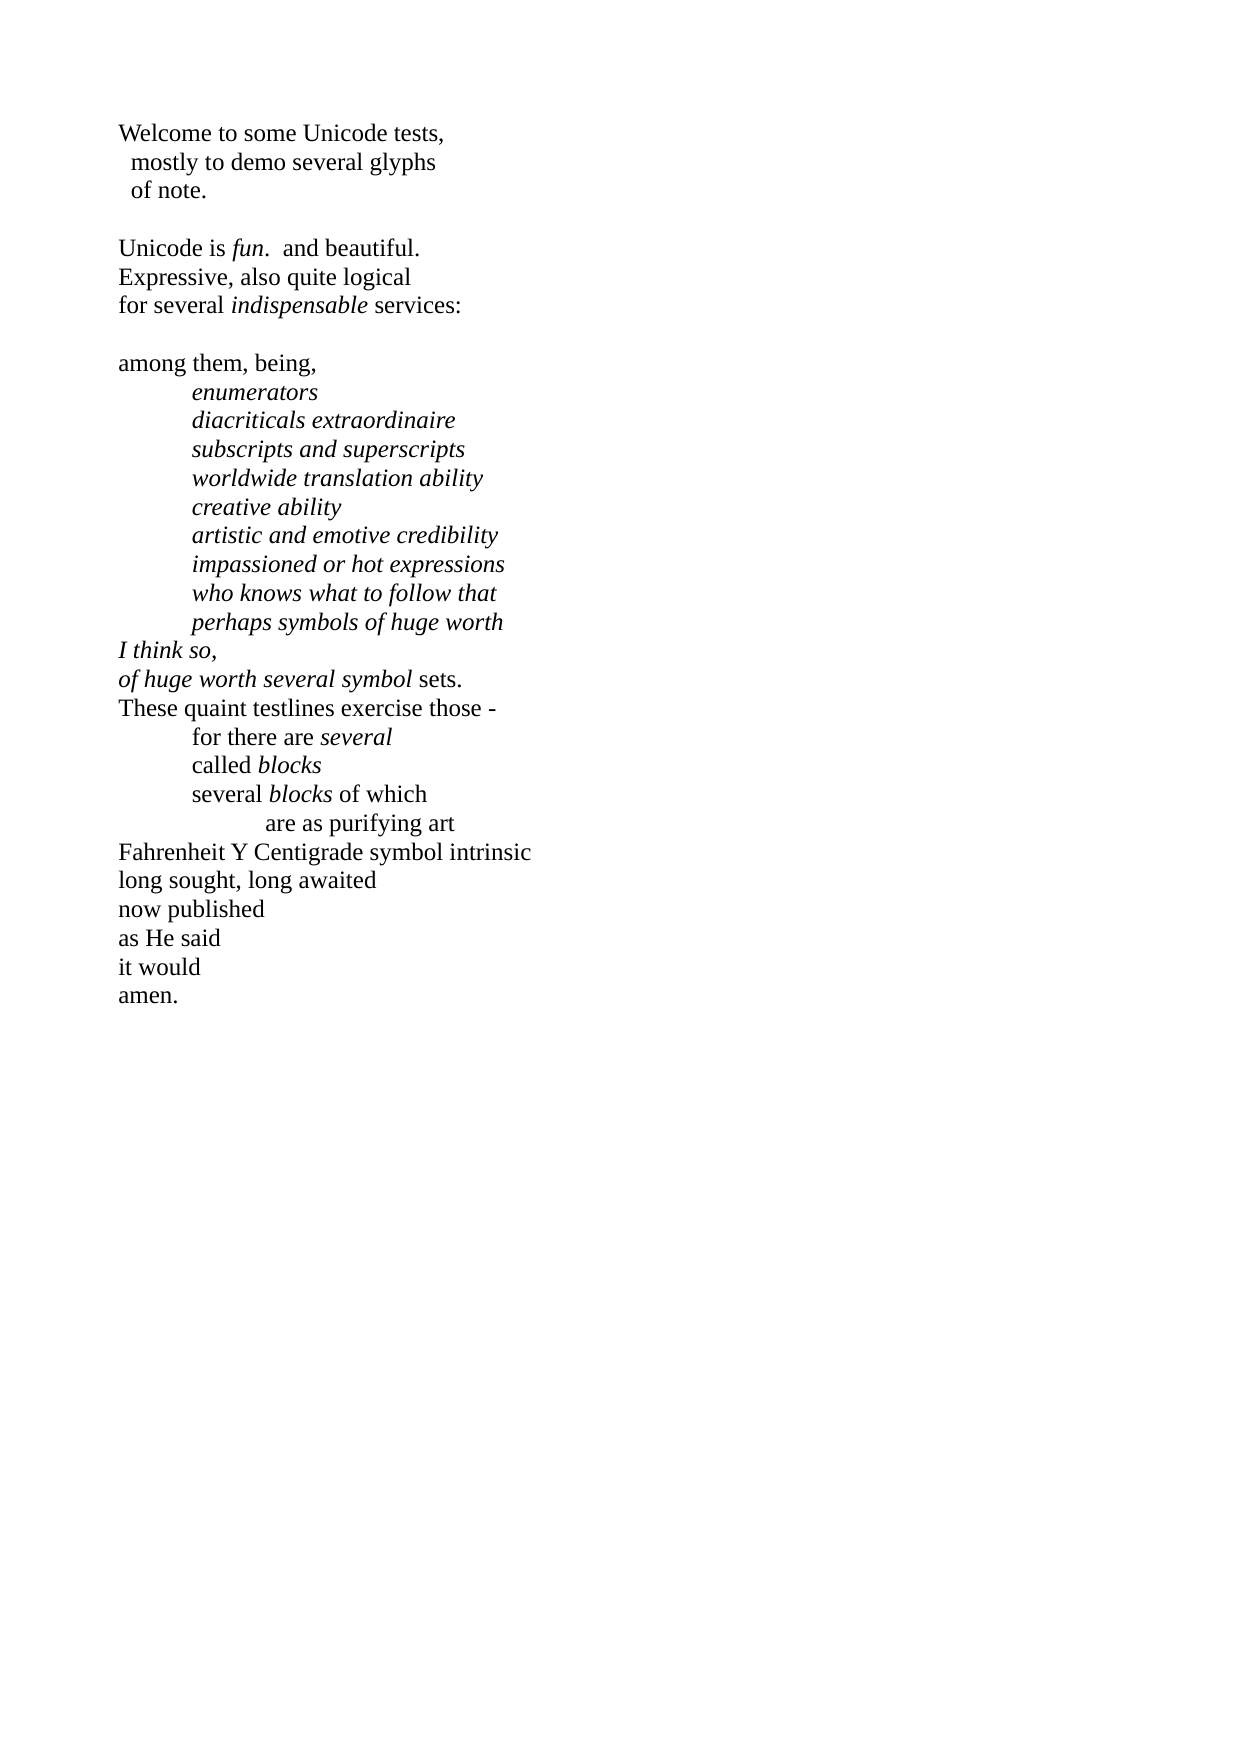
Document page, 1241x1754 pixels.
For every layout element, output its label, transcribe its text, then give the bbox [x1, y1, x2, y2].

text diacriticals extraordinaire [118, 406, 1122, 434]
text of note. [118, 176, 1122, 204]
text Expressive, also quite logical [118, 262, 1122, 291]
text among them, being, [118, 348, 1122, 377]
text for there are several [118, 722, 1122, 751]
text perhaps symbols of huge worth [118, 607, 1122, 636]
text long sought, long awaited [118, 866, 1122, 894]
text for several indispensable services: [118, 291, 1122, 319]
text creative ability [118, 492, 1122, 521]
text enumerators [118, 377, 1122, 406]
text worldwide translation ability [118, 463, 1122, 492]
text mostly to demo several glyphs [118, 147, 1122, 176]
text I think so, [118, 636, 1122, 664]
text These quaint testlines exercise those - [118, 693, 1122, 722]
text called blocks [118, 751, 1122, 779]
text amen. [118, 981, 1122, 1009]
text artistic and emotive credibility [118, 521, 1122, 549]
text impassioned or hot expressions [118, 549, 1122, 578]
text as He said [118, 923, 1122, 952]
text several blocks of which [118, 779, 1122, 808]
text Welcome to some Unicode tests, [118, 118, 1122, 147]
text subscripts and superscripts [118, 434, 1122, 463]
text of huge worth several symbol sets. [118, 664, 1122, 693]
text now published [118, 894, 1122, 923]
text it would [118, 952, 1122, 981]
text Fahrenheit Y Centigrade symbol intrinsic [118, 837, 1122, 866]
text are as purifying art [118, 808, 1122, 837]
text Unicode is fun. and beautiful. [118, 233, 1122, 262]
text who knows what to follow that [118, 578, 1122, 607]
